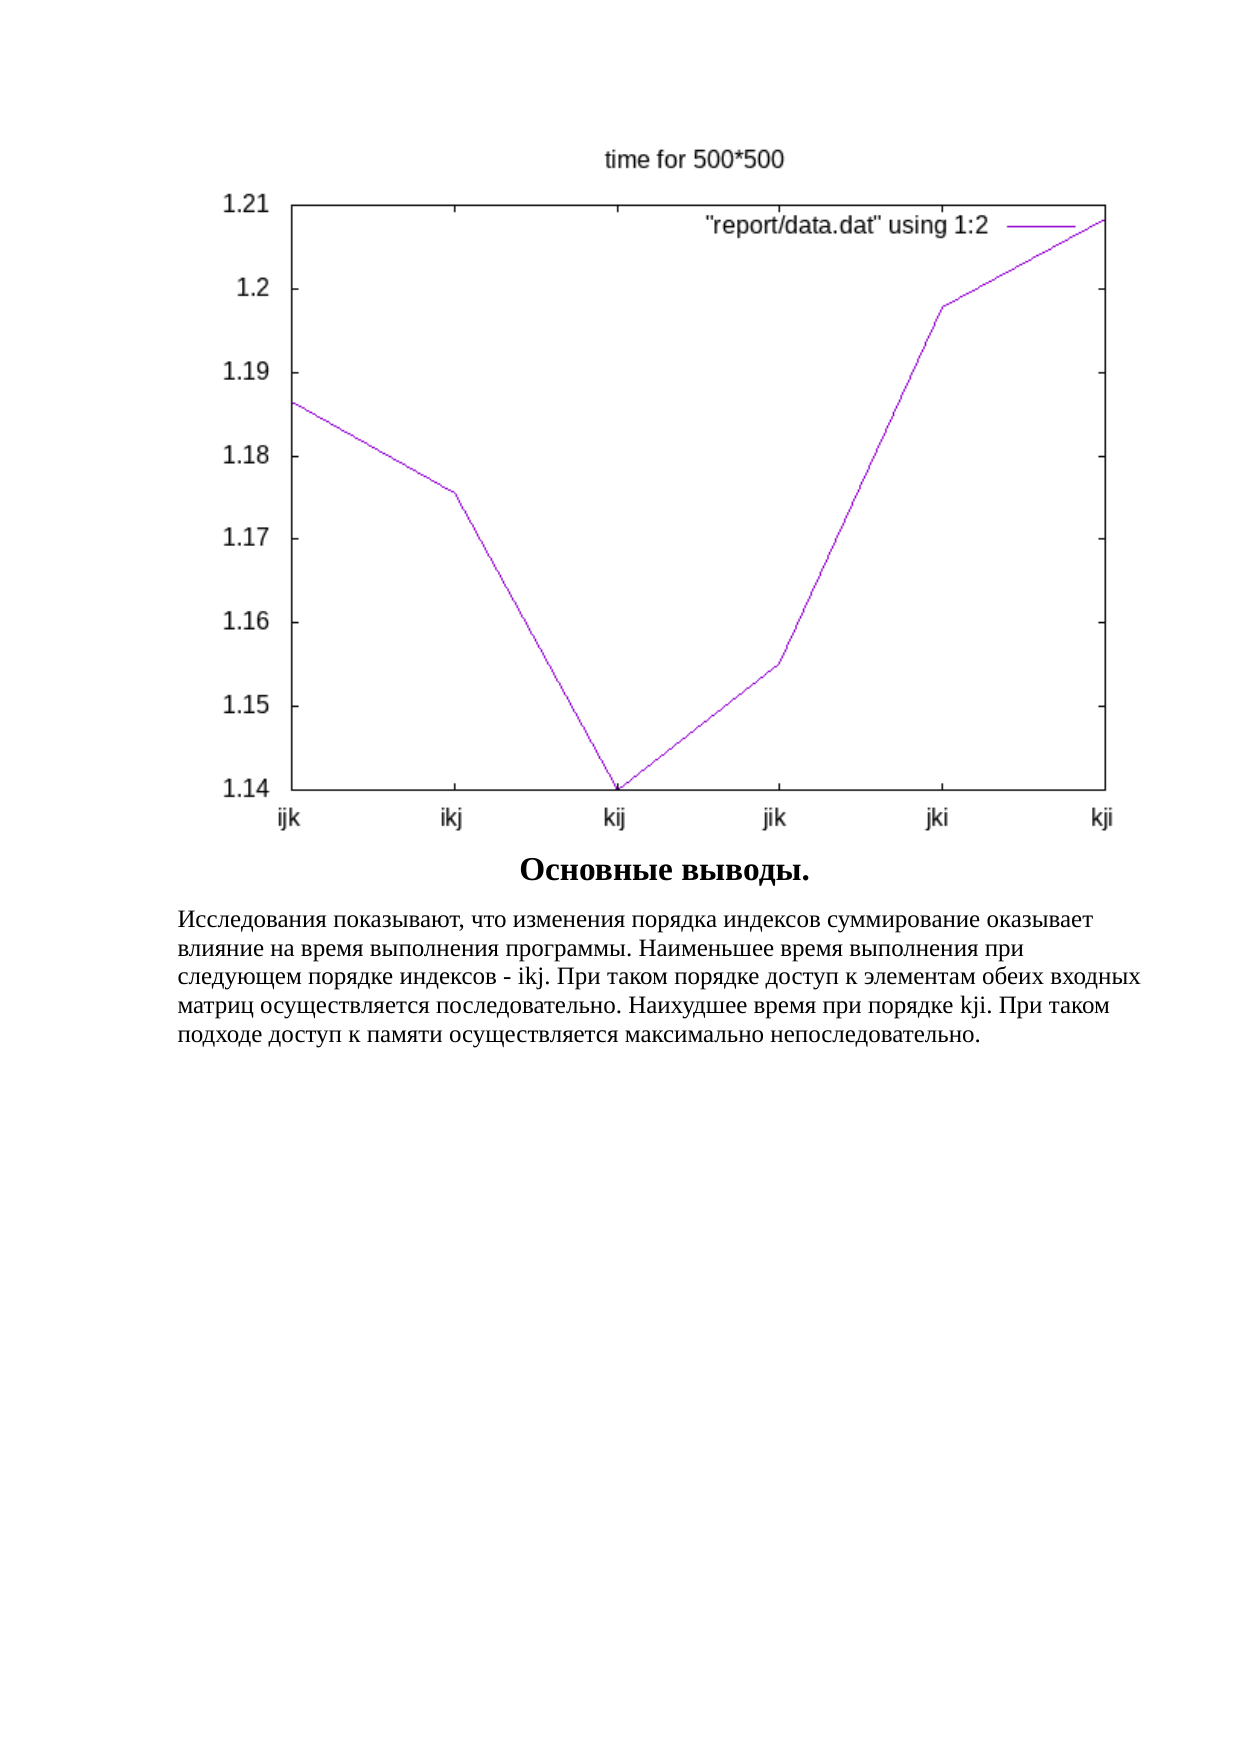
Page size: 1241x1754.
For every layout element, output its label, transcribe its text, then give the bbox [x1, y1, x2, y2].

picture [177, 118, 1152, 849]
subtitle Основные выводы. [177, 849, 1152, 887]
text Исследования показывают, что изменения порядка индексов суммирование оказывает влияние на время выполнения программы. Наименьшее время выполнения при следующем порядке индексов - ikj. При таком порядке доступ к элементам обеих входных матриц осуществляется последовательно. Наихудшее время при порядке kji. При таком подходе доступ к памяти осуществляется максимально непоследовательно. [177, 904, 1152, 1048]
